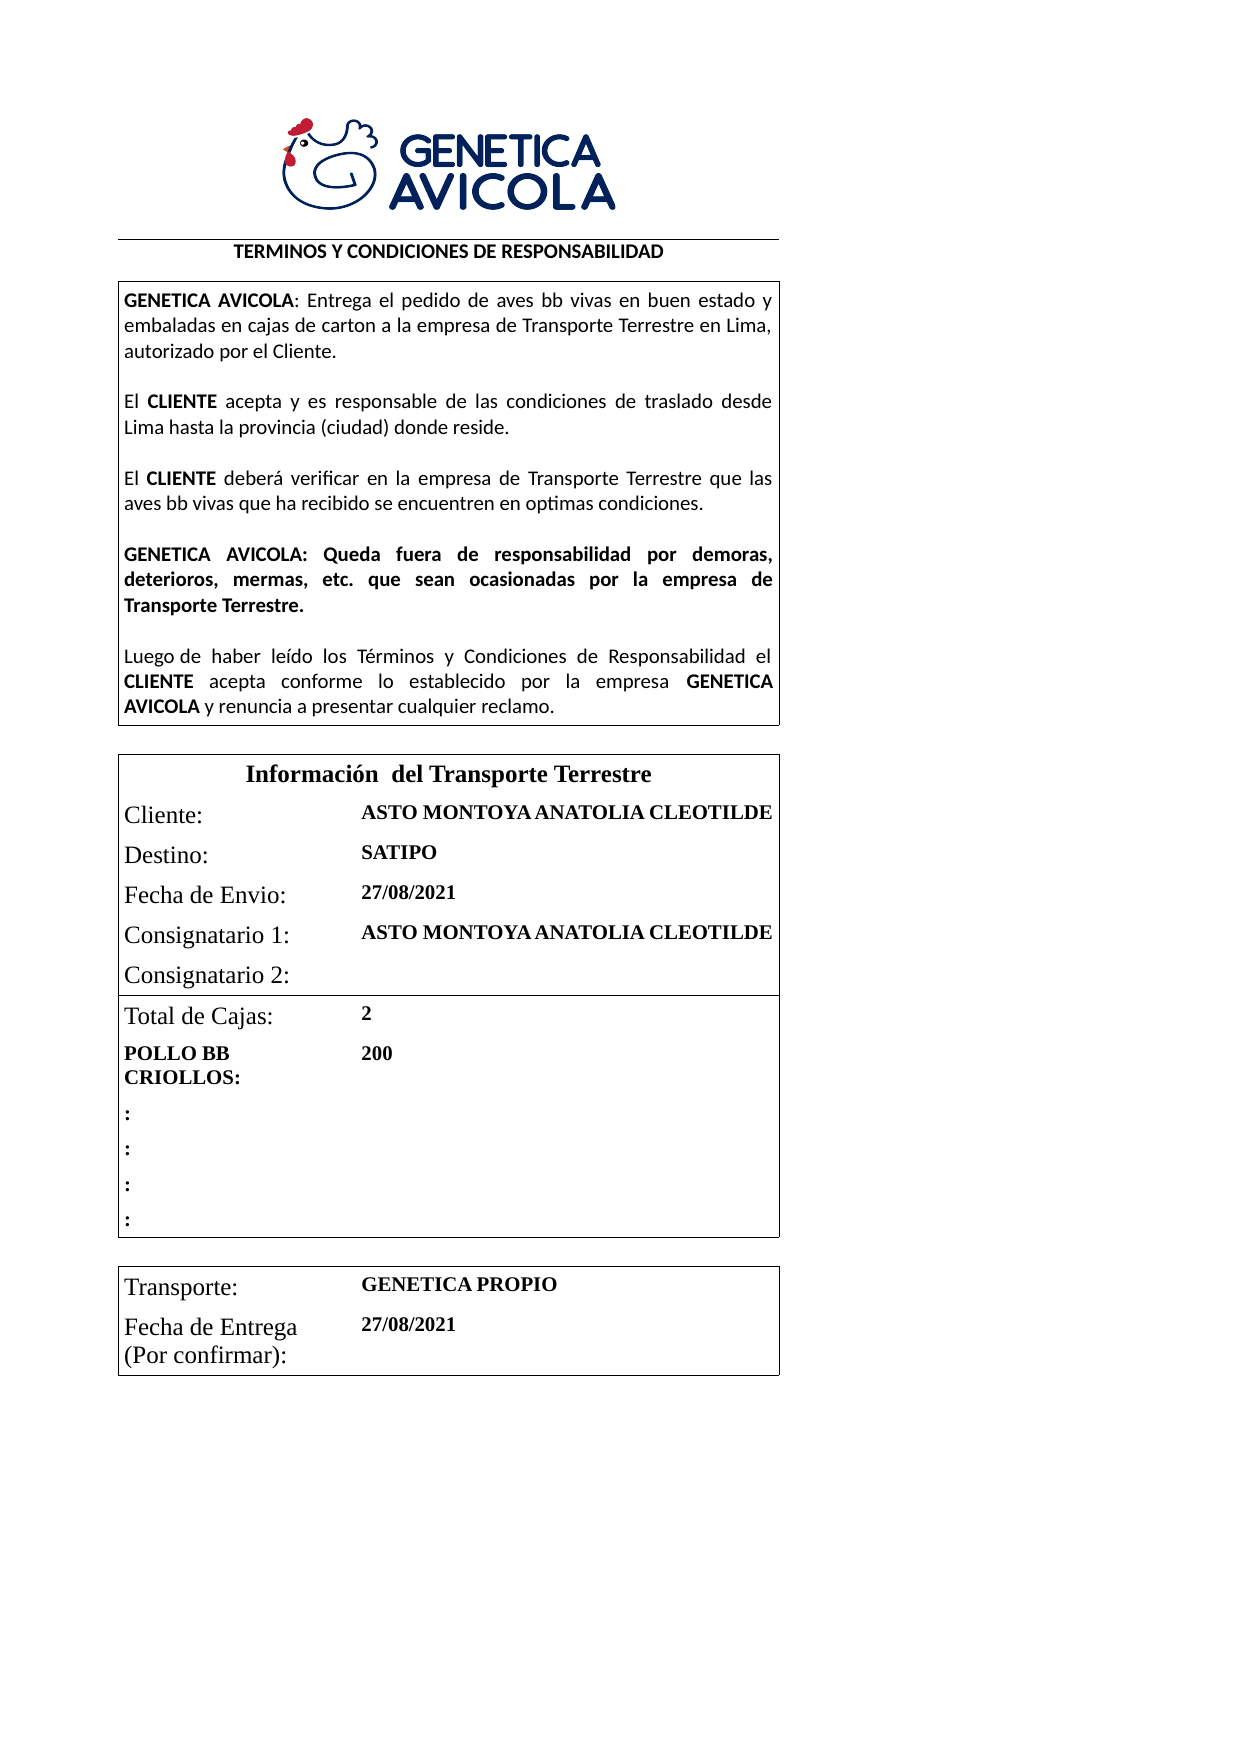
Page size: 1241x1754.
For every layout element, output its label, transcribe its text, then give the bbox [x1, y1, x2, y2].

picture [282, 118, 616, 210]
table_header TERMINOS Y CONDICIONES DE RESPONSABILIDAD [118, 240, 779, 281]
table_cell Cliente: [119, 794, 356, 834]
table_cell 27/08/2021 [356, 1306, 779, 1375]
table_cell : [119, 1130, 356, 1166]
table_cell Consignatario 2: [119, 955, 356, 995]
table_header Información del Transporte Terrestre [119, 755, 779, 794]
table_cell 2 [356, 996, 779, 1035]
table_cell Consignatario 1: [119, 915, 356, 955]
table_cell [356, 955, 779, 995]
table_cell Transporte: [119, 1267, 356, 1306]
table_cell [356, 1238, 779, 1266]
table_cell Destino: [119, 834, 356, 874]
table_cell : [119, 1166, 356, 1201]
table_cell [356, 1095, 779, 1130]
table_cell [356, 1130, 779, 1166]
table_cell [356, 1166, 779, 1201]
table_cell GENETICA PROPIO [356, 1267, 779, 1306]
table_cell [118, 1238, 356, 1266]
table_cell 27/08/2021 [356, 874, 779, 914]
table_cell GENETICA AVICOLA: Entrega el pedido de aves bb vivas en buen estado y embaladas en cajas de carton a la empresa de Transporte Terrestre en Lima, autorizado por el Cliente. El CLIENTE acepta y es responsable de las condiciones de traslado desde Lima hasta la provincia (ciudad) donde reside. El CLIENTE deberá verificar en la empresa de Transporte Terrestre que las aves bb vivas que ha recibido se encuentren en optimas condiciones. GENETICA AVICOLA: Queda fuera de responsabilidad por demoras, deterioros, mermas, etc. que sean ocasionadas por la empresa de Transporte Terrestre. Luego de haber leído los Términos y Condiciones de Responsabilidad el CLIENTE acepta conforme lo establecido por la empresa GENETICA AVICOLA y renuncia a presentar cualquier reclamo. [119, 282, 779, 725]
table_cell Total de Cajas: [119, 996, 356, 1035]
table_cell ASTO MONTOYA ANATOLIA CLEOTILDE [356, 915, 779, 955]
table_cell ASTO MONTOYA ANATOLIA CLEOTILDE [356, 794, 779, 834]
table_cell : [119, 1095, 356, 1130]
table_cell Fecha de Envio: [119, 874, 356, 914]
table_cell [356, 1201, 779, 1237]
table_cell 200 [356, 1035, 779, 1095]
table_cell POLLO BB CRIOLLOS: [119, 1035, 356, 1095]
table_cell Fecha de Entrega (Por confirmar): [119, 1306, 356, 1375]
table_cell SATIPO [356, 834, 779, 874]
table_cell : [119, 1201, 356, 1237]
